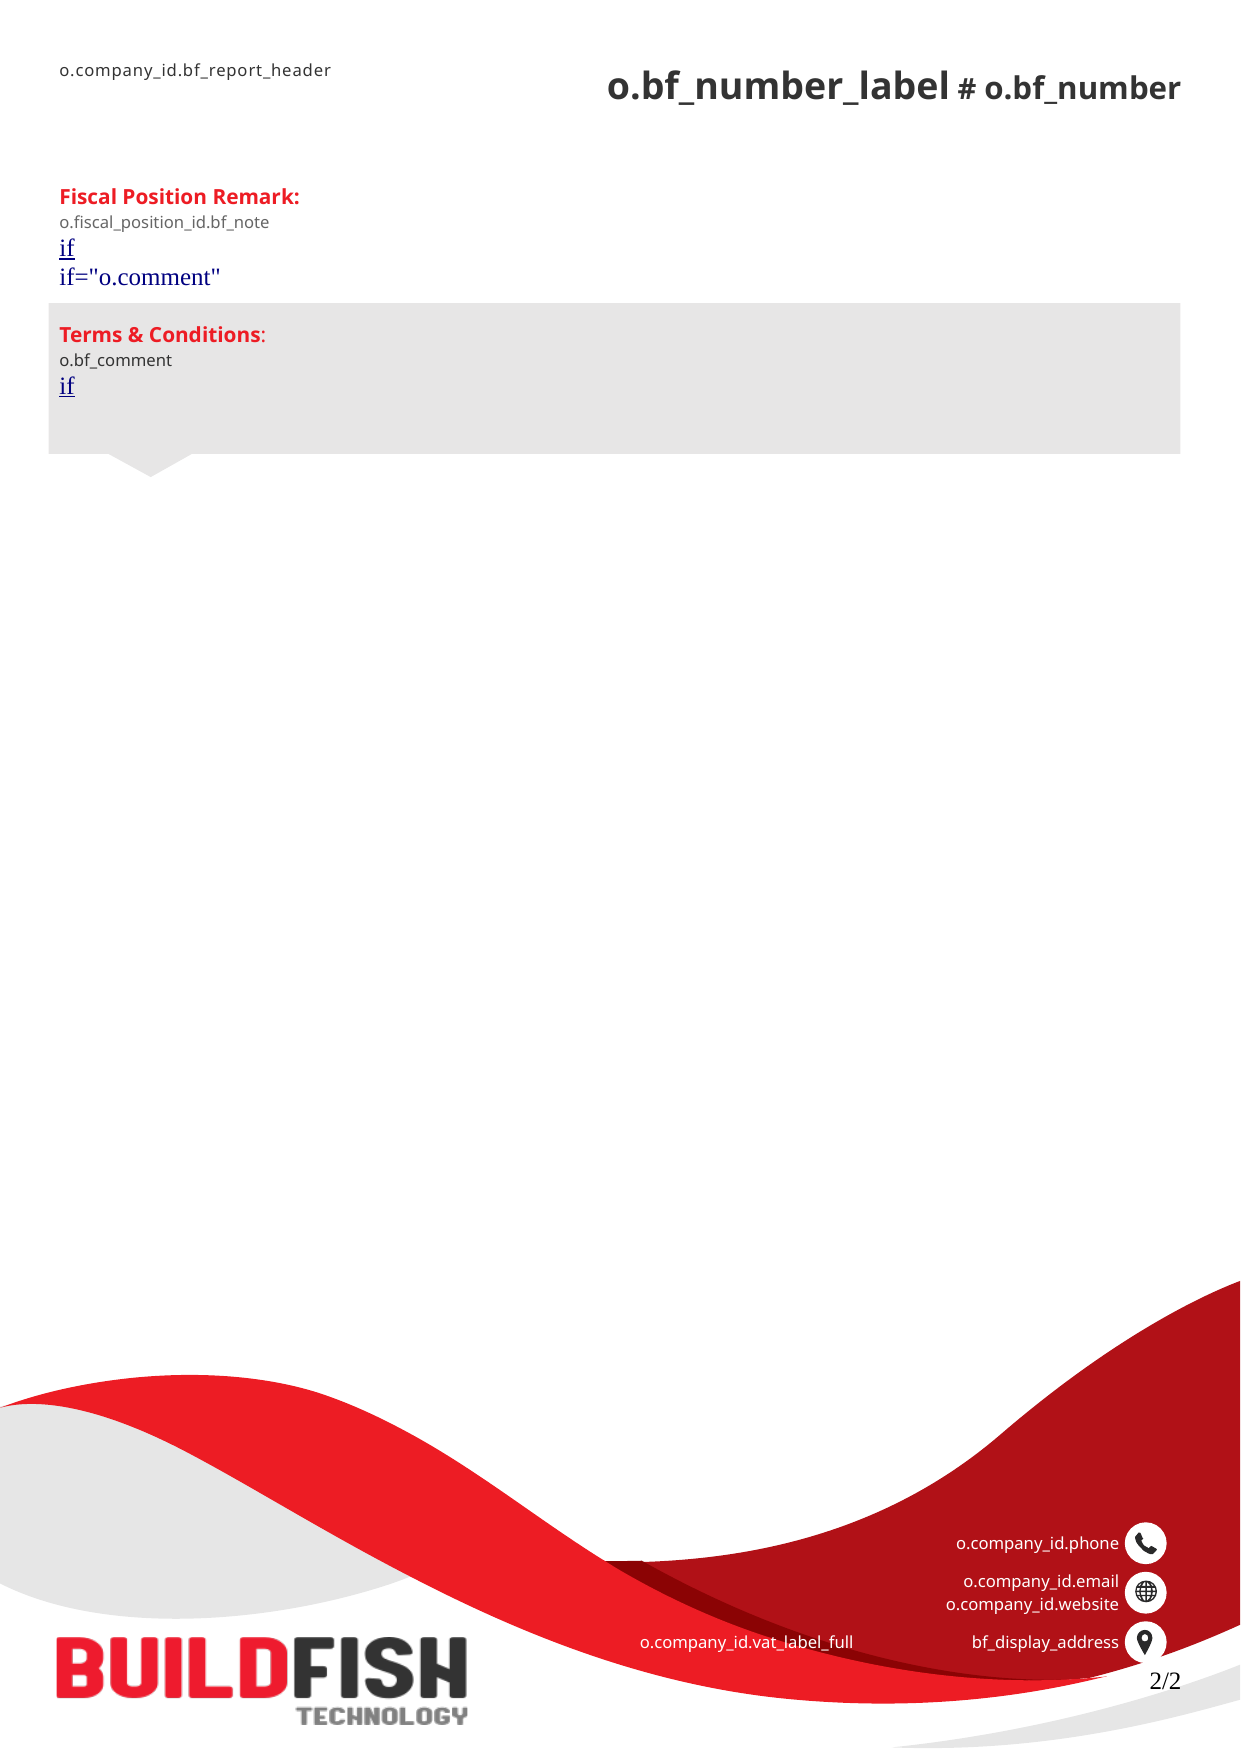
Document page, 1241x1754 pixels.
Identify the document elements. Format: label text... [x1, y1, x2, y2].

picture [56, 1637, 468, 1725]
text o.fiscal_position_id.bf_note [59, 211, 1181, 233]
text if="o.comment" [59, 262, 1181, 291]
text if [59, 233, 1181, 262]
text Fiscal Position Remark: [59, 182, 1181, 211]
